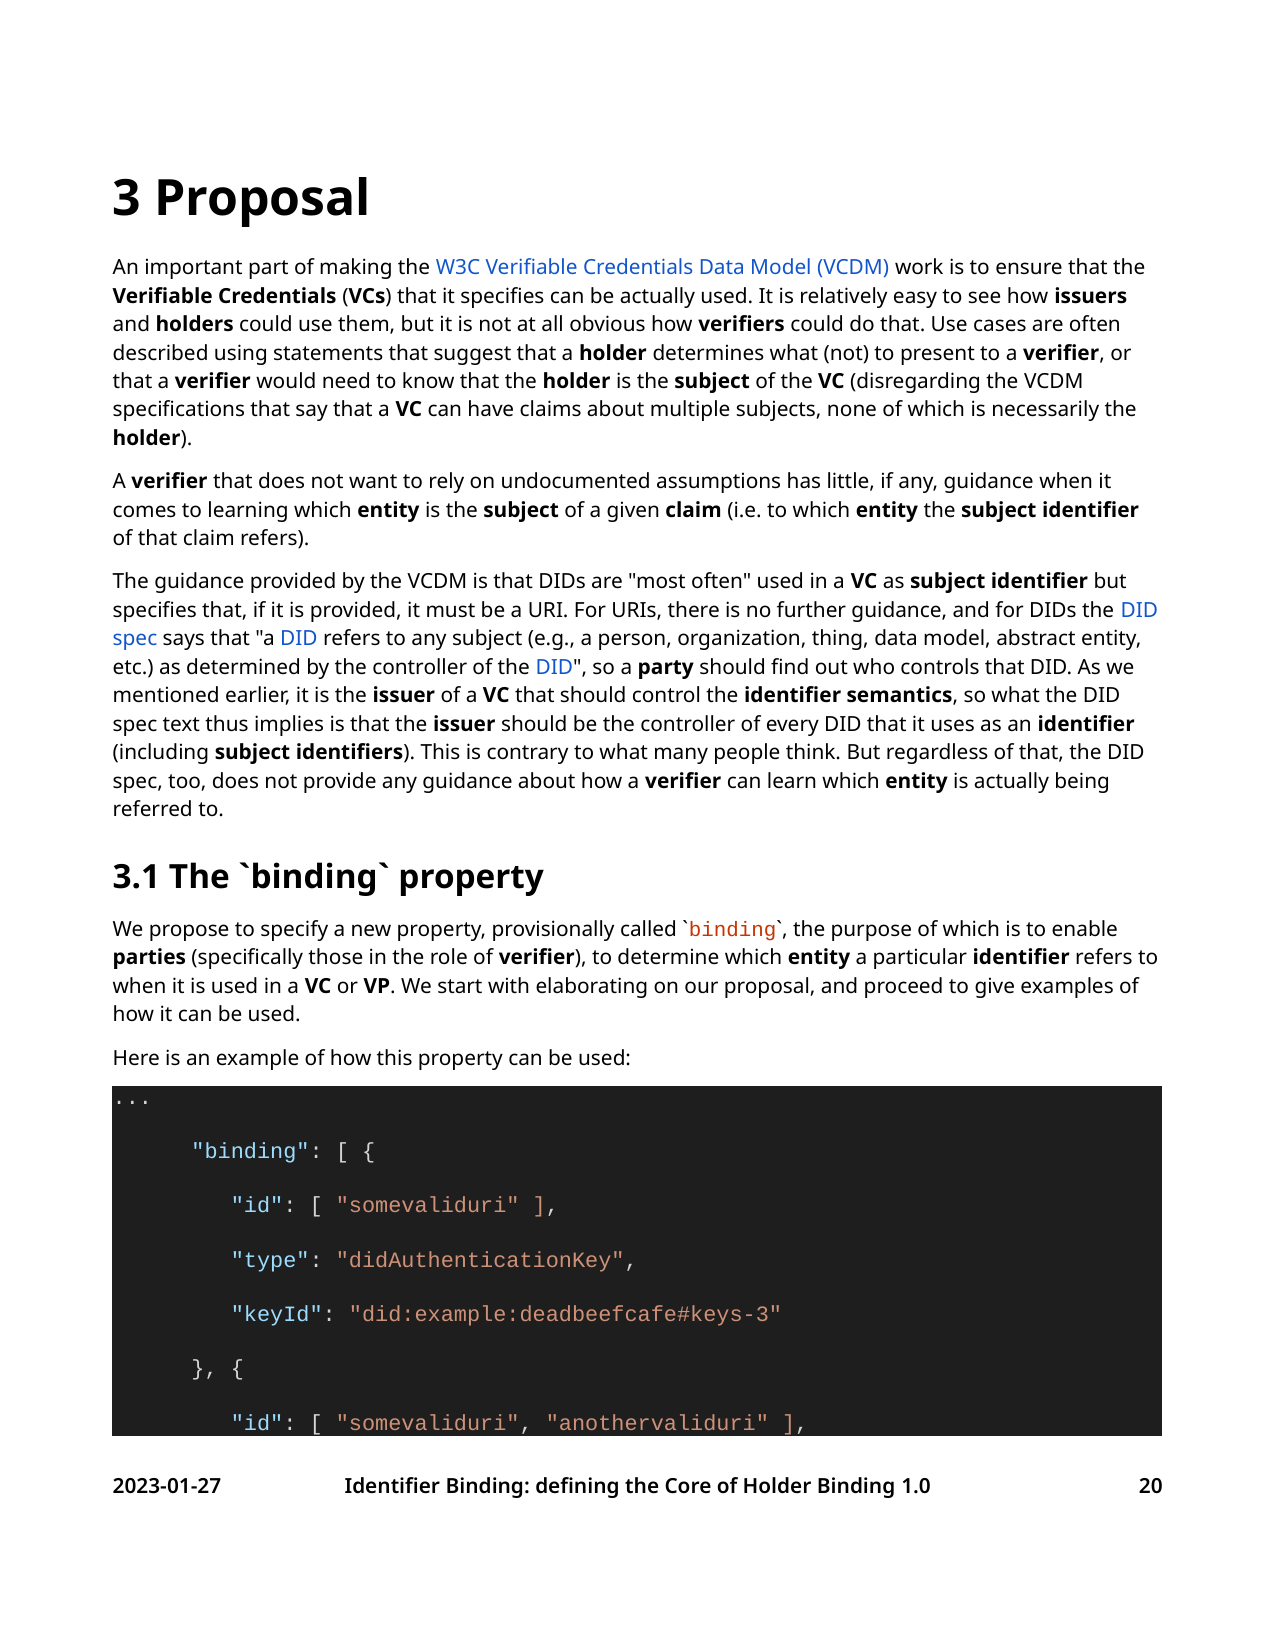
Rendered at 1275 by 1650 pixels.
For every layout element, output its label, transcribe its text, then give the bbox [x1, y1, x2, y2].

text A verifier that does not want to rely on undocumented assumptions has little, if any, guidance when it comes to learning which entity is the subject of a given claim (i.e. to which entity the subject identifier of that claim refers). [112, 466, 1162, 552]
text ... [112, 1086, 1162, 1111]
text "binding": [ { [112, 1140, 1162, 1165]
text }, { [112, 1357, 1162, 1382]
text "type": "didAuthenticationKey", [112, 1249, 1162, 1274]
subtitle 3 Proposal [112, 162, 1162, 230]
text "keyId": "did:example:deadbeefcafe#keys-3" [112, 1303, 1162, 1328]
text An important part of making the W3C Verifiable Credentials Data Model (VCDM) work is to ensure that the Verifiable Credentials (VCs) that it specifies can be actually used. It is relatively easy to see how issuers and holders could use them, but it is not at all obvious how verifiers could do that. Use cases are often described using statements that suggest that a holder determines what (not) to present to a verifier, or that a verifier would need to know that the holder is the subject of the VC (disregarding the VCDM specifications that say that a VC can have claims about multiple subjects, none of which is necessarily the holder). [112, 252, 1162, 451]
text The guidance provided by the VCDM is that DIDs are "most often" used in a VC as subject identifier but specifies that, if it is provided, it must be a URI. For URIs, there is no further guidance, and for DIDs the DID spec says that "a DID refers to any subject (e.g., a person, organization, thing, data model, abstract entity, etc.) as determined by the controller of the DID", so a party should find out who controls that DID. As we mentioned earlier, it is the issuer of a VC that should control the identifier semantics, so what the DID spec text thus implies is that the issuer should be the controller of every DID that it uses as an identifier (including subject identifiers). This is contrary to what many people think. But regardless of that, the DID spec, too, does not provide any guidance about how a verifier can learn which entity is actually being referred to. [112, 567, 1162, 823]
text We propose to specify a new property, provisionally called `binding`, the purpose of which is to enable parties (specifically those in the role of verifier), to determine which entity a particular identifier refers to when it is used in a VC or VP. We start with elaborating on our proposal, and proceed to give examples of how it can be used. [112, 914, 1162, 1028]
text "id": [ "somevaliduri", "anothervaliduri" ], [112, 1412, 1162, 1436]
text Here is an example of how this property can be used: [112, 1043, 1162, 1071]
text "id": [ "somevaliduri" ], [112, 1194, 1162, 1219]
subtitle 3.1 The `binding` property [112, 853, 1162, 898]
